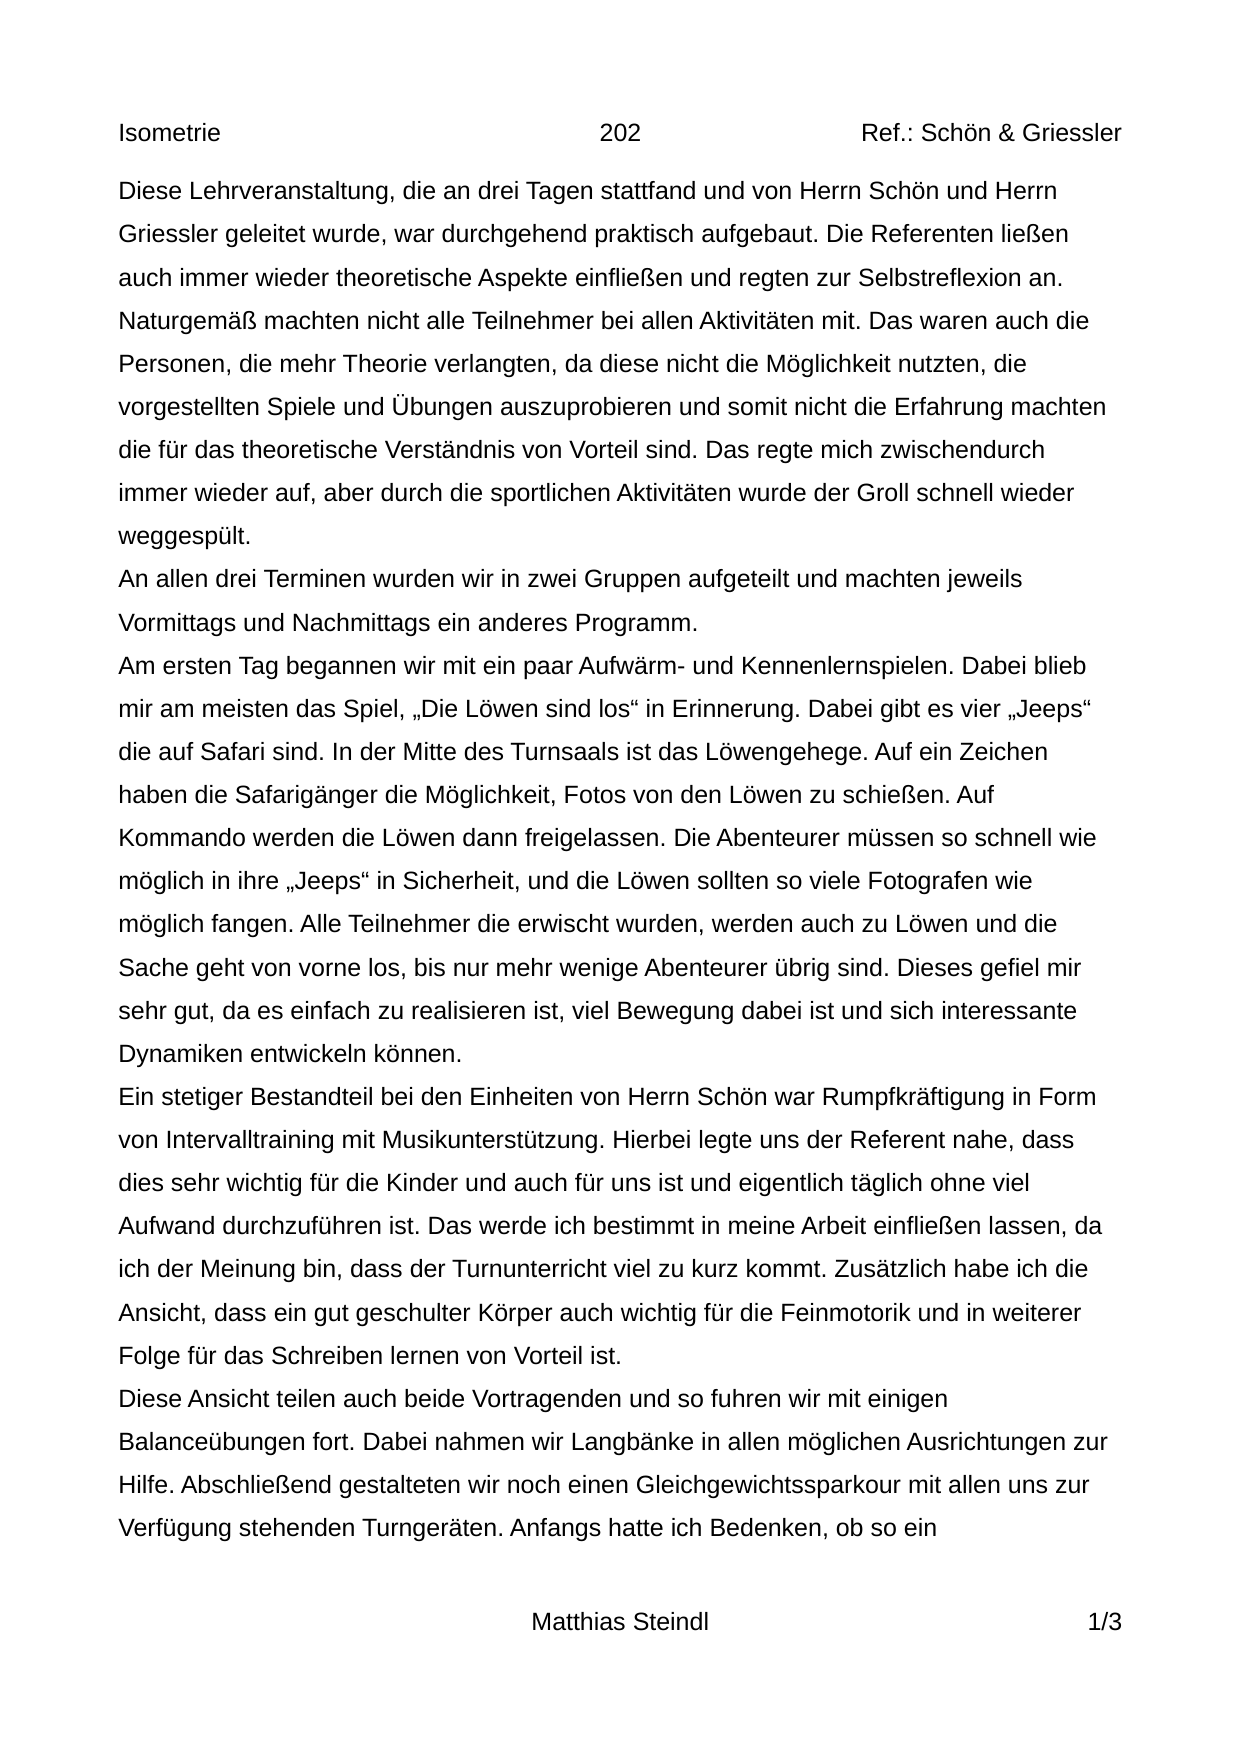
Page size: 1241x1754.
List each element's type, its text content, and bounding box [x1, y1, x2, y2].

text Diese Ansicht teilen auch beide Vortragenden und so fuhren wir mit einigen Balanceübungen fort. Dabei nahmen wir Langbänke in allen möglichen Ausrichtungen zur Hilfe. Abschließend gestalteten wir noch einen Gleichgewichtssparkour mit allen uns zur Verfügung stehenden Turngeräten. Anfangs hatte ich Bedenken, ob so ein [118, 1384, 1122, 1542]
text Ein stetiger Bestandteil bei den Einheiten von Herrn Schön war Rumpfkräftigung in Form von Intervalltraining mit Musikunterstützung. Hierbei legte uns der Referent nahe, dass dies sehr wichtig für die Kinder und auch für uns ist und eigentlich täglich ohne viel Aufwand durchzuführen ist. Das werde ich bestimmt in meine Arbeit einfließen lassen, da ich der Meinung bin, dass der Turnunterricht viel zu kurz kommt. Zusätzlich habe ich die Ansicht, dass ein gut geschulter Körper auch wichtig für die Feinmotorik und in weiterer Folge für das Schreiben lernen von Vorteil ist. [118, 1082, 1122, 1369]
text Am ersten Tag begannen wir mit ein paar Aufwärm- und Kennenlernspielen. Dabei blieb mir am meisten das Spiel, „Die Löwen sind los“ in Erinnerung. Dabei gibt es vier „Jeeps“ die auf Safari sind. In der Mitte des Turnsaals ist das Löwengehege. Auf ein Zeichen haben die Safarigänger die Möglichkeit, Fotos von den Löwen zu schießen. Auf Kommando werden die Löwen dann freigelassen. Die Abenteurer müssen so schnell wie möglich in ihre „Jeeps“ in Sicherheit, und die Löwen sollten so viele Fotografen wie möglich fangen. Alle Teilnehmer die erwischt wurden, werden auch zu Löwen und die Sache geht von vorne los, bis nur mehr wenige Abenteurer übrig sind. Dieses gefiel mir sehr gut, da es einfach zu realisieren ist, viel Bewegung dabei ist und sich interessante Dynamiken entwickeln können. [118, 651, 1122, 1068]
text An allen drei Terminen wurden wir in zwei Gruppen aufgeteilt und machten jeweils Vormittags und Nachmittags ein anderes Programm. [118, 564, 1122, 636]
text Diese Lehrveranstaltung, die an drei Tagen stattfand und von Herrn Schön und Herrn Griessler geleitet wurde, war durchgehend praktisch aufgebaut. Die Referenten ließen auch immer wieder theoretische Aspekte einfließen und regten zur Selbstreflexion an. Naturgemäß machten nicht alle Teilnehmer bei allen Aktivitäten mit. Das waren auch die Personen, die mehr Theorie verlangten, da diese nicht die Möglichkeit nutzten, die vorgestellten Spiele und Übungen auszuprobieren und somit nicht die Erfahrung machten die für das theoretische Verständnis von Vorteil sind. Das regte mich zwischendurch immer wieder auf, aber durch die sportlichen Aktivitäten wurde der Groll schnell wieder weggespült. [118, 176, 1122, 550]
